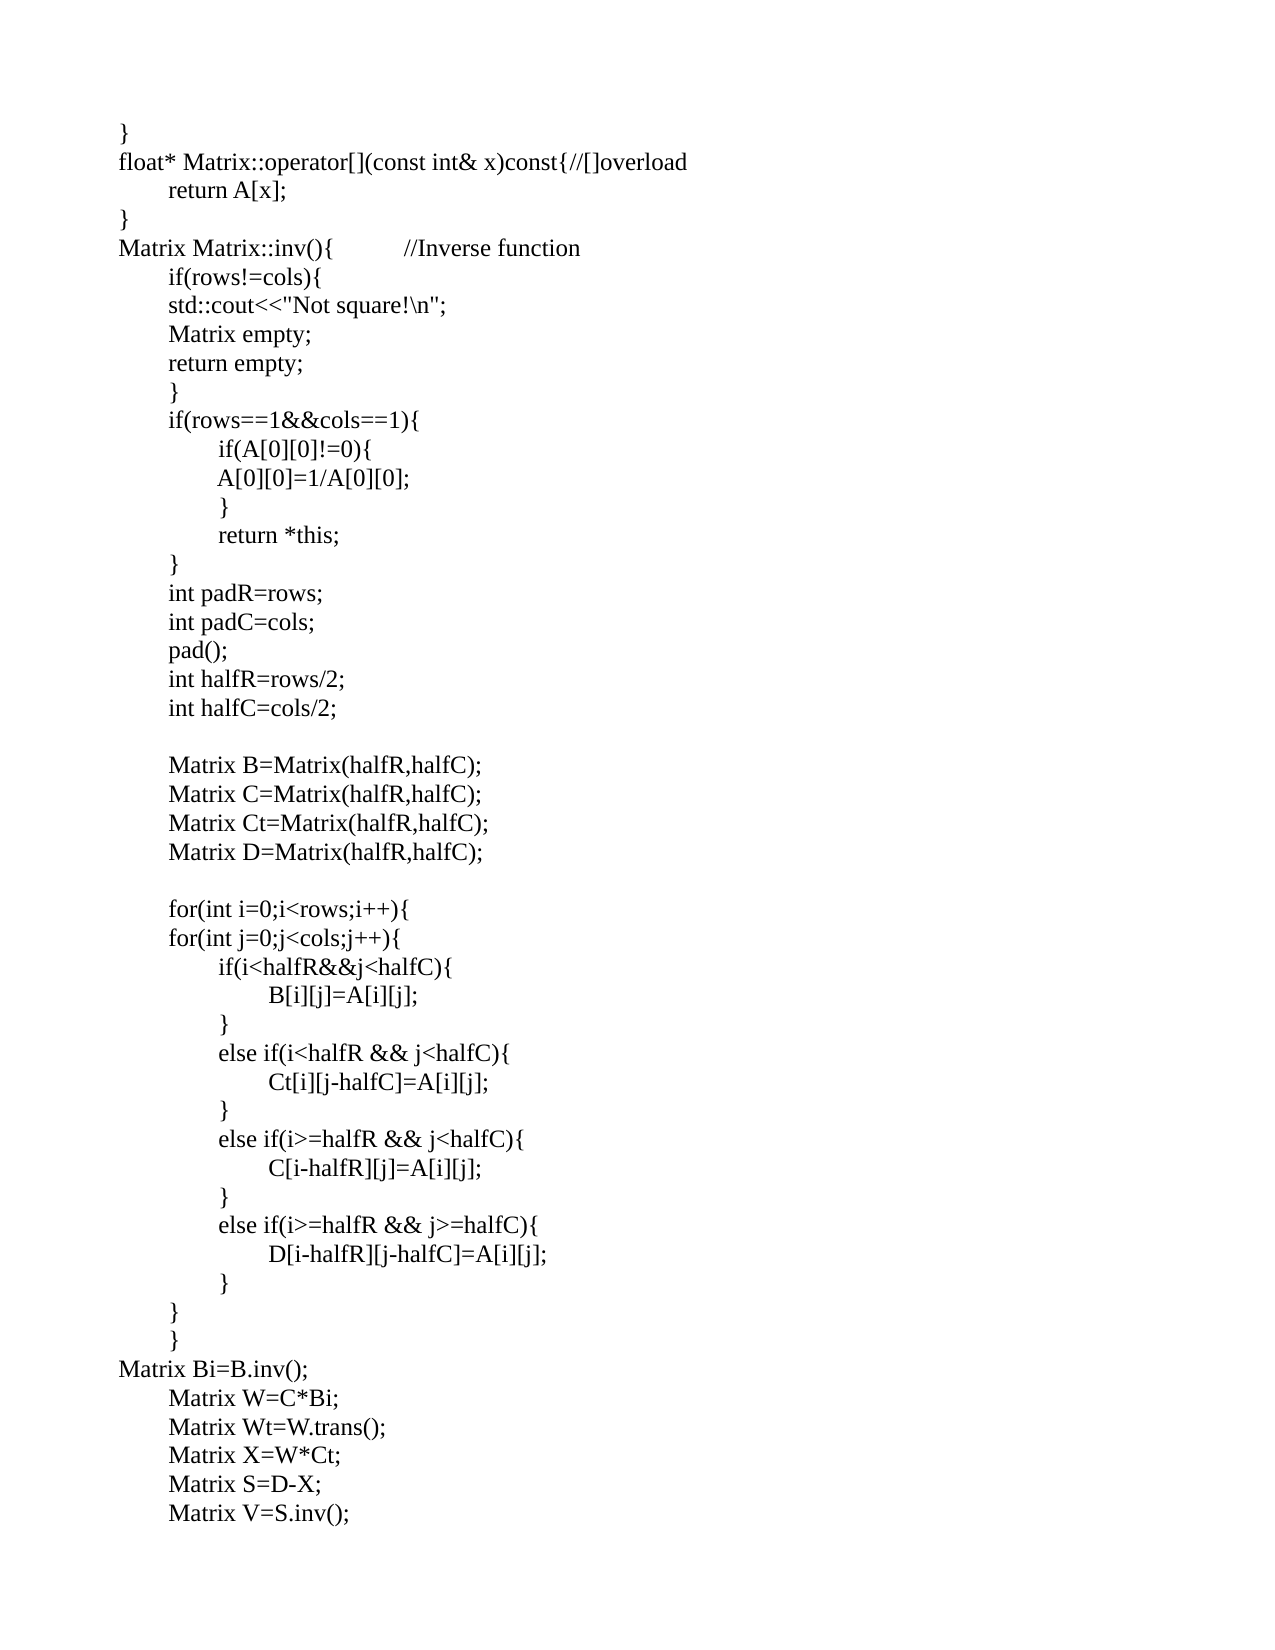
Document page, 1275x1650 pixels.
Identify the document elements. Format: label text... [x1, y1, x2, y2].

text C[i-halfR][j]=A[i][j]; [118, 1153, 1157, 1182]
text } [118, 1268, 1157, 1297]
text int halfR=rows/2; [118, 664, 1157, 693]
text if(A[0][0]!=0){ [118, 434, 1157, 463]
text int halfC=cols/2; [118, 693, 1157, 722]
text } [118, 1297, 1157, 1326]
text for(int j=0;j<cols;j++){ [118, 923, 1157, 952]
text for(int i=0;i<rows;i++){ [118, 894, 1157, 923]
text Matrix V=S.inv(); [118, 1498, 1157, 1527]
text else if(i>=halfR && j<halfC){ [118, 1124, 1157, 1153]
text A[0][0]=1/A[0][0]; [118, 463, 1157, 492]
text int padR=rows; [118, 578, 1157, 607]
text else if(i>=halfR && j>=halfC){ [118, 1211, 1157, 1239]
text std::cout<<"Not square!\n"; [118, 291, 1157, 319]
text Matrix C=Matrix(halfR,halfC); [118, 779, 1157, 808]
text float* Matrix::operator[](const int& x)const{//[]overload [118, 147, 1157, 176]
text } [118, 118, 1157, 147]
text return *this; [118, 521, 1157, 549]
text Matrix Matrix::inv(){ //Inverse function [118, 233, 1157, 262]
text Matrix S=D-X; [118, 1469, 1157, 1498]
text } [118, 492, 1157, 521]
text int padC=cols; [118, 607, 1157, 636]
text if(rows==1&&cols==1){ [118, 406, 1157, 434]
text } [118, 1326, 1157, 1354]
text D[i-halfR][j-halfC]=A[i][j]; [118, 1239, 1157, 1268]
text return empty; [118, 348, 1157, 377]
text B[i][j]=A[i][j]; [118, 981, 1157, 1009]
text } [118, 1096, 1157, 1124]
text pad(); [118, 636, 1157, 664]
text return A[x]; [118, 176, 1157, 204]
text Matrix empty; [118, 319, 1157, 348]
text } [118, 1009, 1157, 1038]
text else if(i<halfR && j<halfC){ [118, 1038, 1157, 1067]
text Matrix B=Matrix(halfR,halfC); [118, 751, 1157, 779]
text Matrix X=W*Ct; [118, 1441, 1157, 1469]
text } [118, 549, 1157, 578]
text if(rows!=cols){ [118, 262, 1157, 291]
text Matrix D=Matrix(halfR,halfC); [118, 837, 1157, 866]
text Matrix Bi=B.inv(); [118, 1354, 1157, 1383]
text Ct[i][j-halfC]=A[i][j]; [118, 1067, 1157, 1096]
text if(i<halfR&&j<halfC){ [118, 952, 1157, 981]
text Matrix Wt=W.trans(); [118, 1412, 1157, 1441]
text } [118, 1182, 1157, 1211]
text } [118, 204, 1157, 233]
text } [118, 377, 1157, 406]
text Matrix W=C*Bi; [118, 1383, 1157, 1412]
text Matrix Ct=Matrix(halfR,halfC); [118, 808, 1157, 837]
